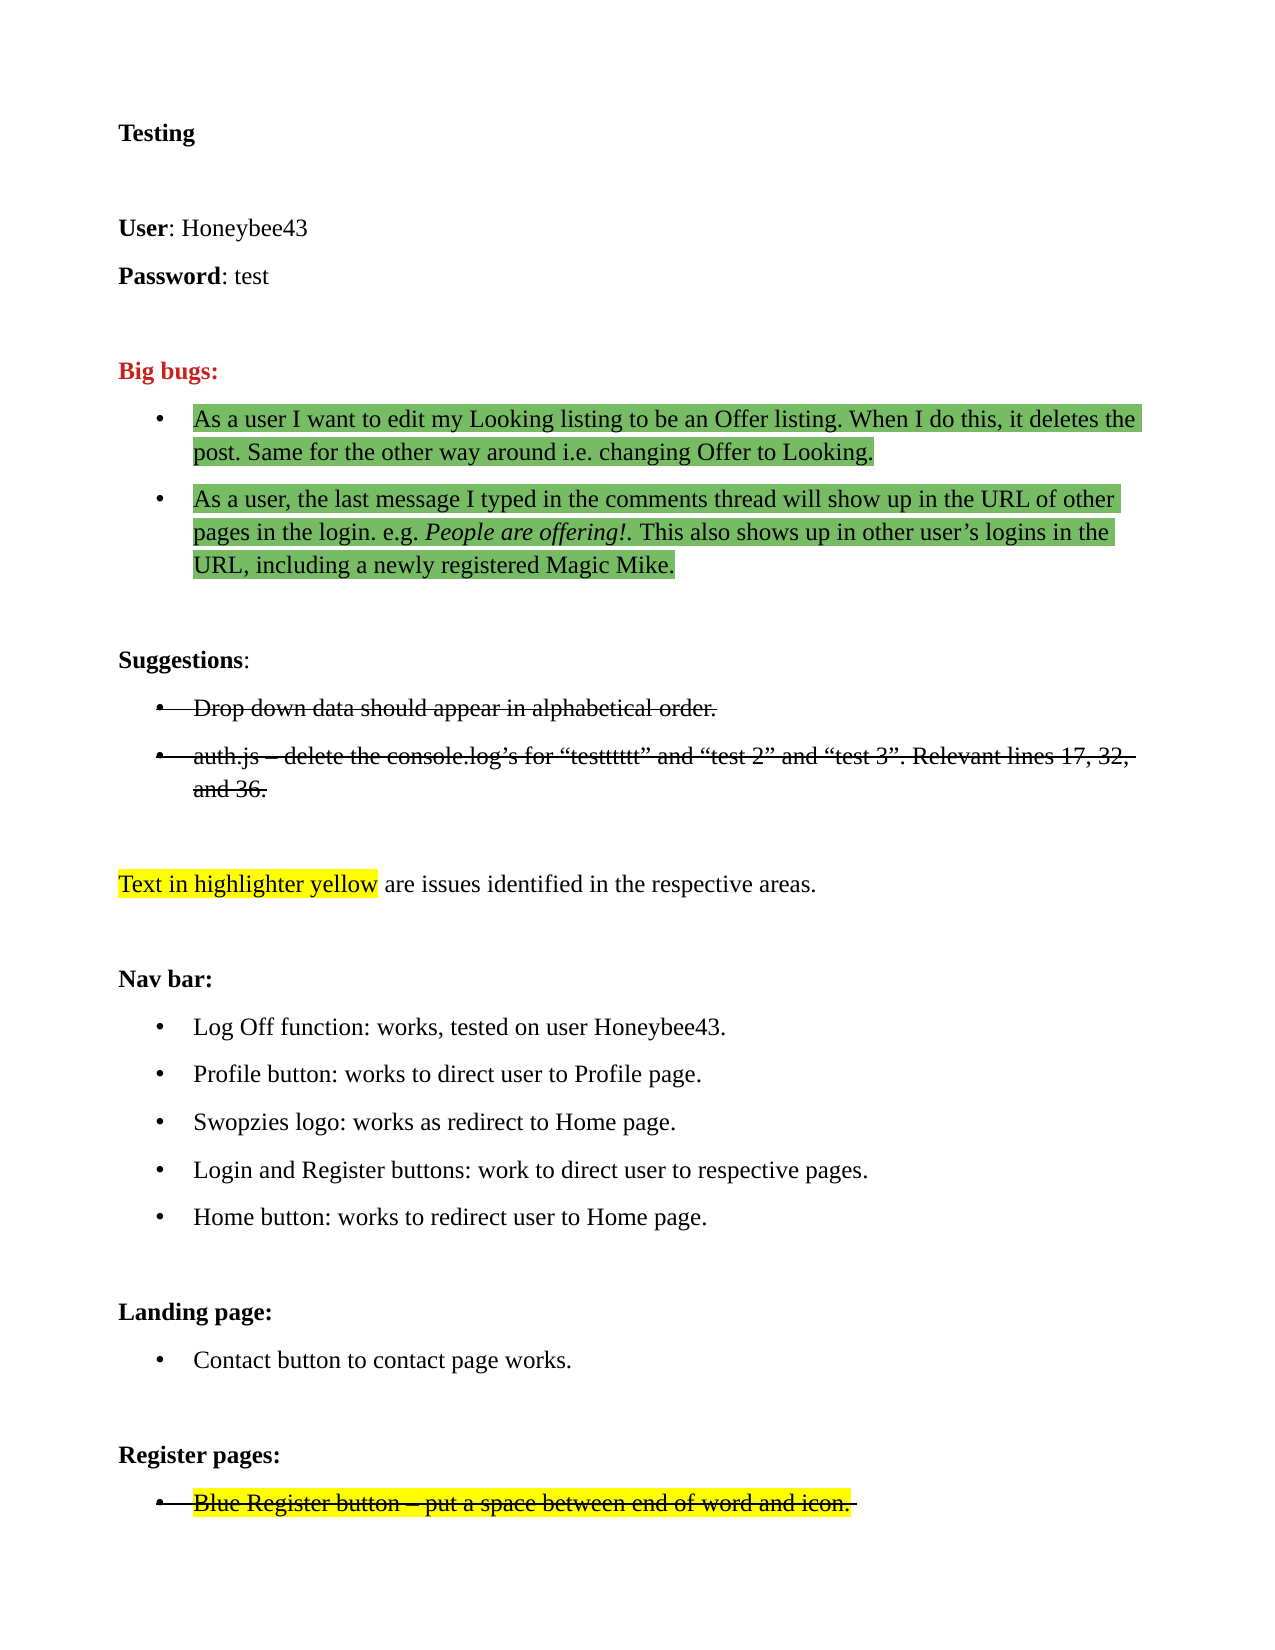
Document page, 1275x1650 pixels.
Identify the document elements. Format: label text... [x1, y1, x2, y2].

text Big bugs: [118, 356, 1157, 385]
text Landing page: [118, 1297, 1157, 1326]
text Suggestions: [118, 646, 1157, 674]
list Login and Register buttons: work to direct user to respective pages. [156, 1155, 1157, 1183]
list Drop down data should appear in alphabetical order. [156, 693, 1157, 722]
list Swopzies logo: works as redirect to Home page. [156, 1107, 1157, 1136]
list Home button: works to redirect user to Home page. [156, 1202, 1157, 1231]
list Contact button to contact page works. [156, 1345, 1157, 1374]
list auth.js – delete the console.log’s for “testttttt” and “test 2” and “test 3”. Relevant lines 17, 32, and 36. [156, 741, 1157, 803]
list As a user, the last message I typed in the comments thread will show up in the URL of other pages in the login. e.g. People are offering!. This also shows up in other user’s logins in the URL, including a newly registered Magic Mike. [156, 484, 1157, 579]
text User: Honeybee43 [118, 213, 1157, 242]
list Log Off function: works, tested on user Honeybee43. [156, 1012, 1157, 1041]
text Password: test [118, 261, 1157, 290]
text Testing [118, 118, 1157, 147]
text Register pages: [118, 1440, 1157, 1469]
text Nav bar: [118, 964, 1157, 993]
list Blue Register button – put a space between end of word and icon. [156, 1488, 1157, 1517]
list As a user I want to edit my Looking listing to be an Offer listing. When I do this, it deletes the post. Same for the other way around i.e. changing Offer to Looking. [156, 404, 1157, 466]
list Profile button: works to direct user to Profile page. [156, 1059, 1157, 1088]
text Text in highlighter yellow are issues identified in the respective areas. [118, 869, 1157, 898]
